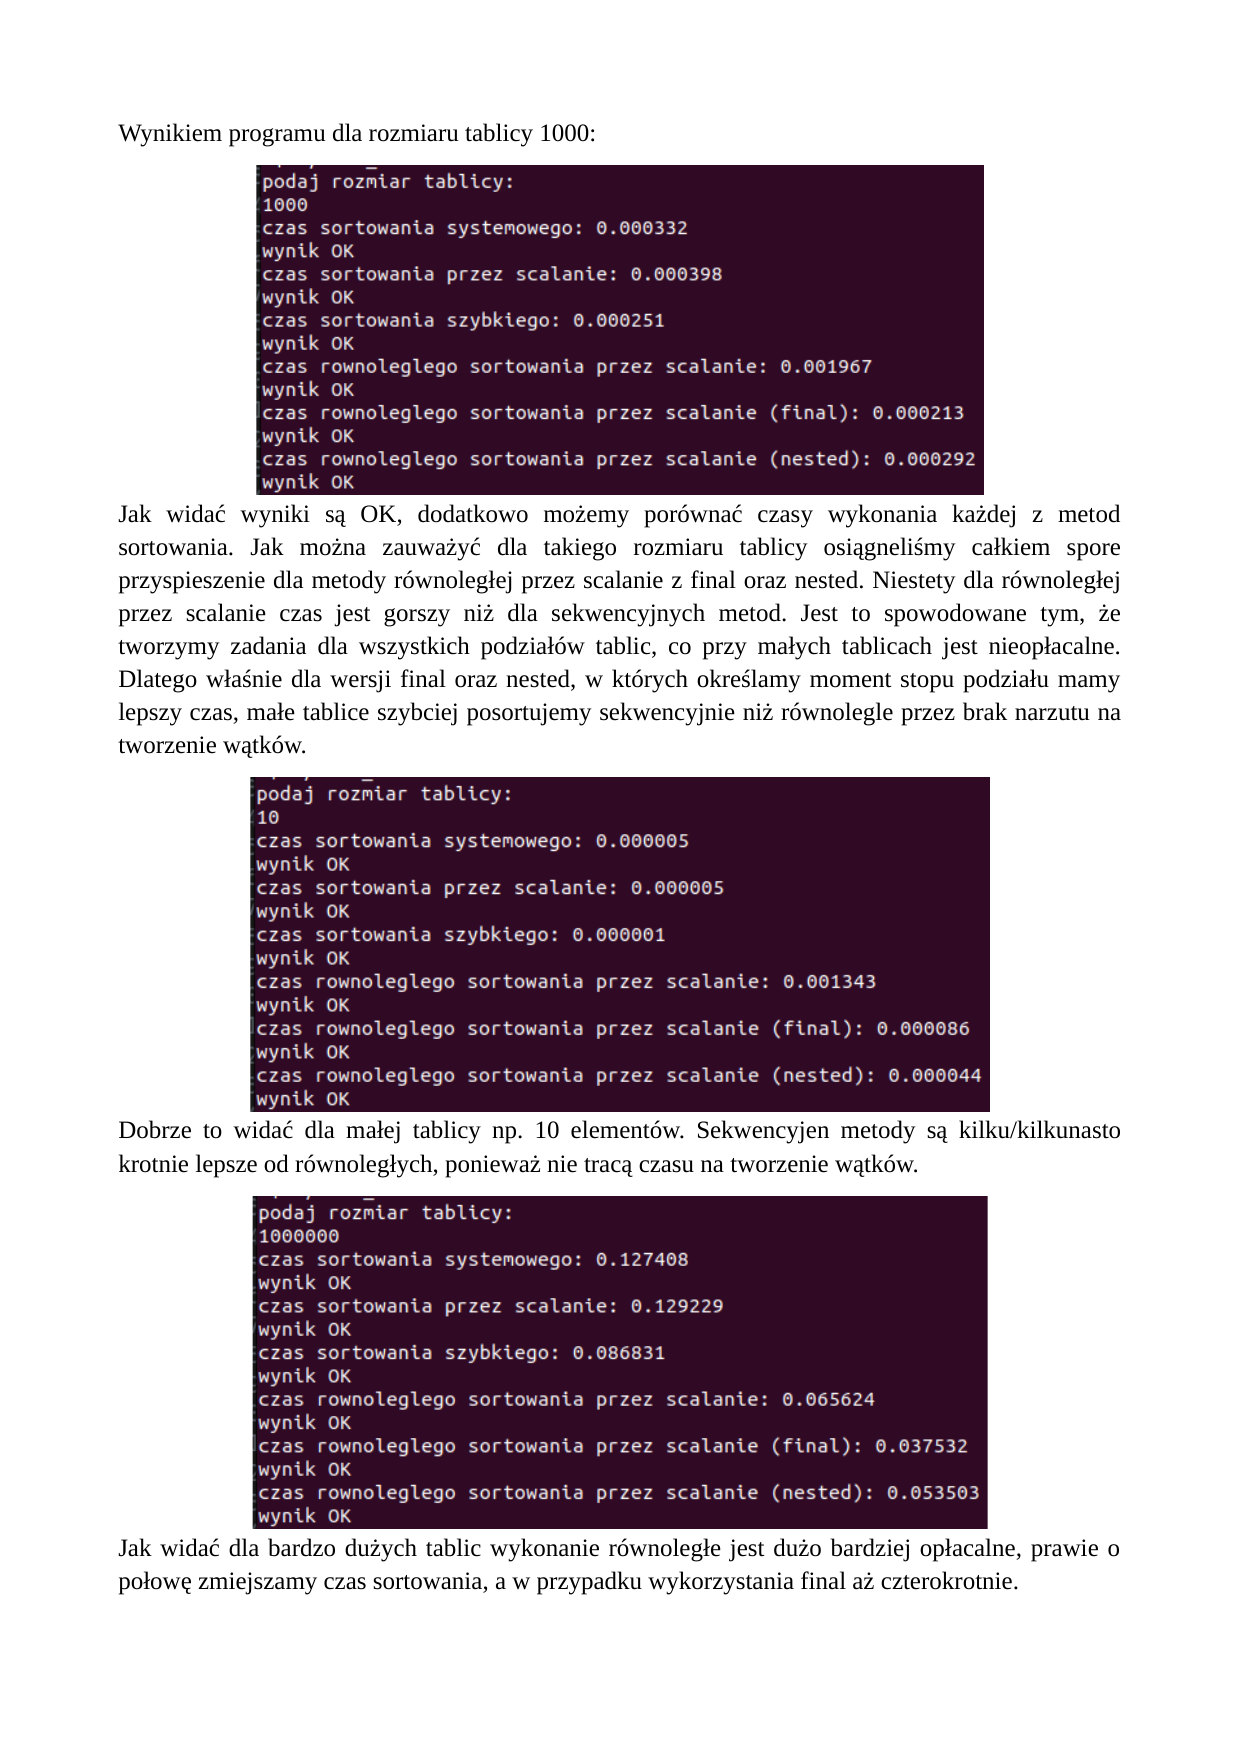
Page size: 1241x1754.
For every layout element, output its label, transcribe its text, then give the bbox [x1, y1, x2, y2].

picture [256, 165, 984, 495]
picture [250, 777, 990, 1112]
text Wynikiem programu dla rozmiaru tablicy 1000: [118, 118, 1122, 147]
picture [252, 1196, 988, 1529]
text Jak widać wyniki są OK, dodatkowo możemy porównać czasy wykonania każdej z metod sortowania. Jak można zauważyć dla takiego rozmiaru tablicy osiągneliśmy całkiem spore przyspieszenie dla metody równoległej przez scalanie z final oraz nested. Niestety dla równoległej przez scalanie czas jest gorszy niż dla sekwencyjnych metod. Jest to spowodowane tym, że tworzymy zadania dla wszystkich podziałów tablic, co przy małych tablicach jest nieopłacalne. Dlatego właśnie dla wersji final oraz nested, w których określamy moment stopu podziału mamy lepszy czas, małe tablice szybciej posortujemy sekwencyjnie niż równolegle przez brak narzutu na tworzenie wątków. [118, 166, 1122, 758]
text Jak widać dla bardzo dużych tablic wykonanie równoległe jest dużo bardziej opłacalne, prawie o połowę zmiejszamy czas sortowania, a w przypadku wykorzystania final aż czterokrotnie. [118, 1196, 1122, 1594]
text Dobrze to widać dla małej tablicy np. 10 elementów. Sekwencyjen metody są kilku/kilkunasto krotnie lepsze od równoległych, ponieważ nie tracą czasu na tworzenie wątków. [118, 777, 1122, 1177]
